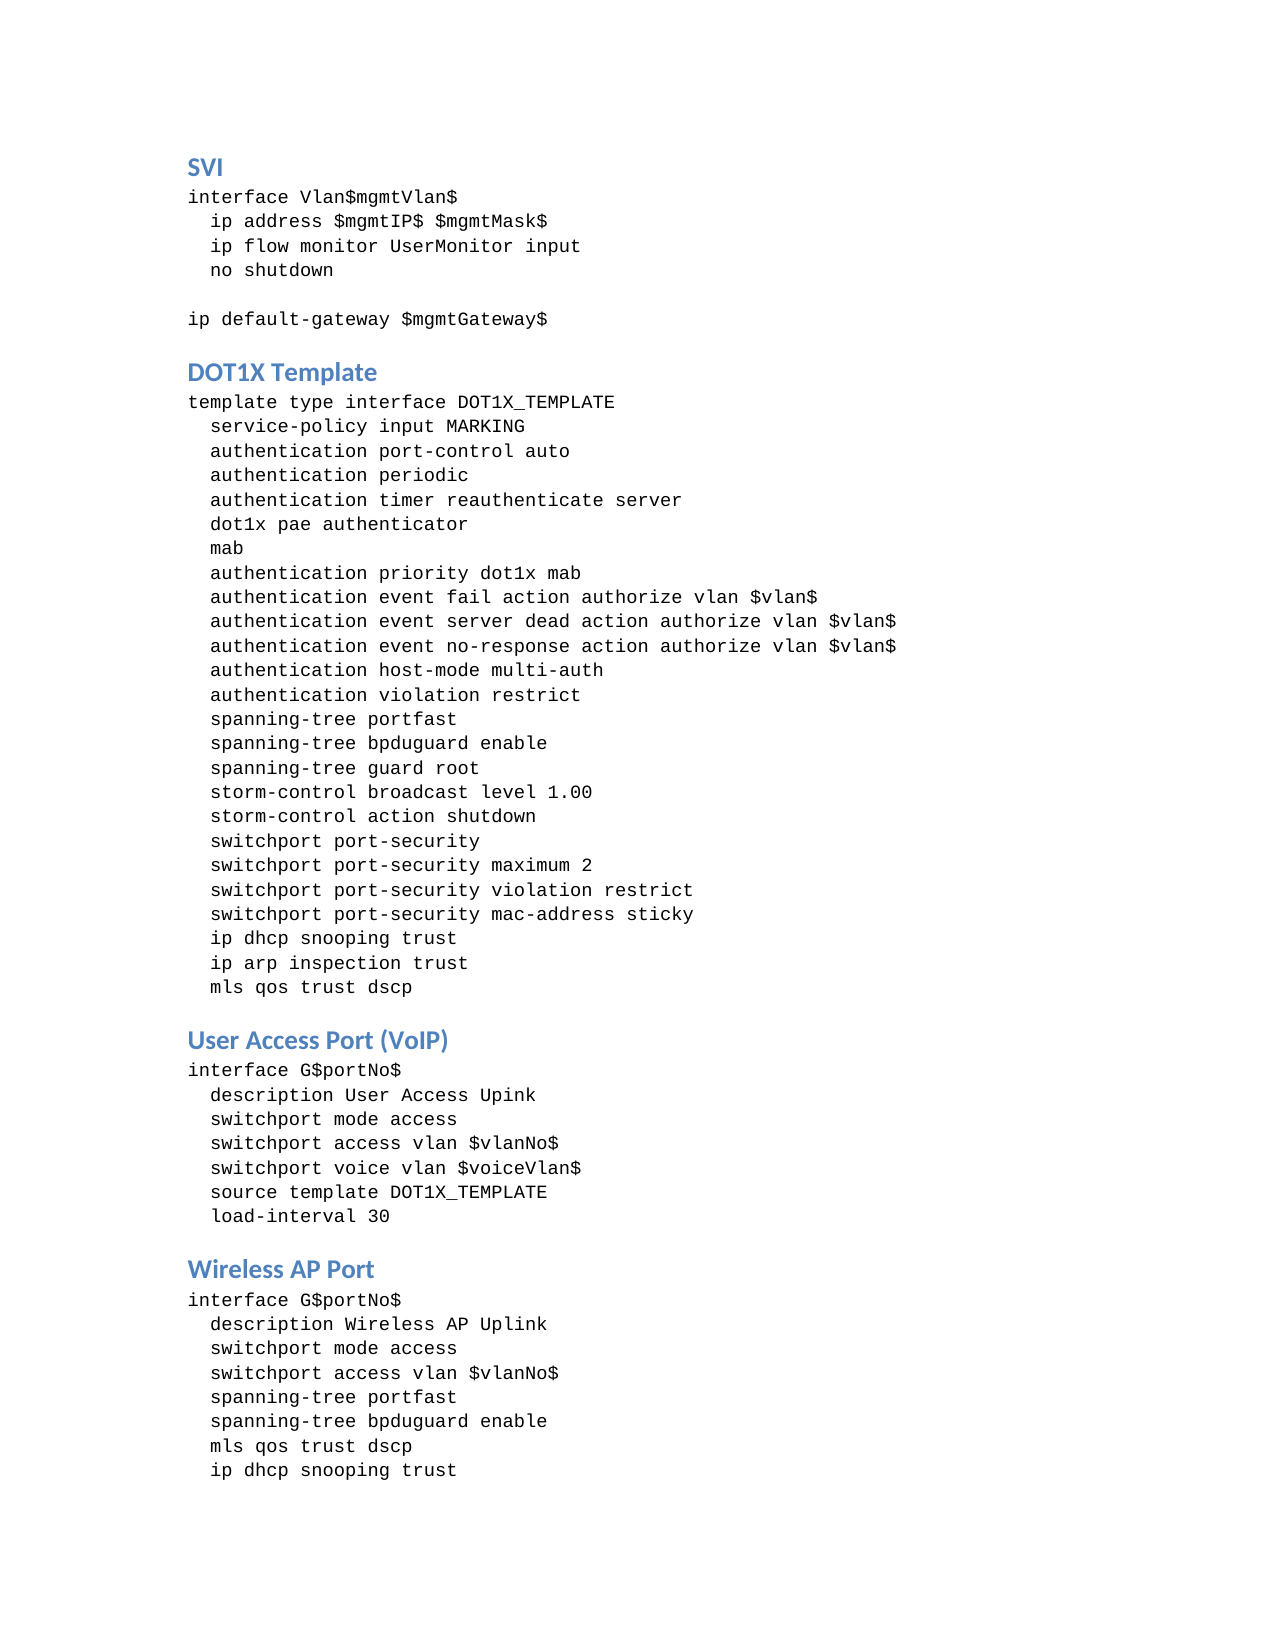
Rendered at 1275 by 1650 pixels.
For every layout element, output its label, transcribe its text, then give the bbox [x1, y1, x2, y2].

subtitle User Access Port (VoIP) [187, 1023, 1087, 1056]
text switchport port-security [187, 832, 1087, 853]
text mab [187, 539, 1087, 560]
text spanning-tree portfast [187, 710, 1087, 731]
text spanning-tree bpduguard enable [187, 1412, 1087, 1433]
text description User Access Upink [187, 1085, 1087, 1107]
text authentication event server dead action authorize vlan $vlan$ [187, 612, 1087, 633]
text ip default-gateway $mgmtGateway$ [187, 310, 1087, 331]
text ip arp inspection trust [187, 953, 1087, 975]
text interface G$portNo$ [187, 1061, 1087, 1082]
text authentication port-control auto [187, 442, 1087, 463]
text interface Vlan$mgmtVlan$ [187, 188, 1087, 209]
text service-policy input MARKING [187, 417, 1087, 438]
subtitle SVI [187, 150, 1087, 183]
text authentication priority dot1x mab [187, 563, 1087, 585]
text switchport mode access [187, 1339, 1087, 1360]
text spanning-tree portfast [187, 1388, 1087, 1409]
text authentication violation restrict [187, 685, 1087, 707]
text load-interval 30 [187, 1207, 1087, 1228]
text ip address $mgmtIP$ $mgmtMask$ [187, 212, 1087, 233]
text switchport voice vlan $voiceVlan$ [187, 1158, 1087, 1180]
text spanning-tree bpduguard enable [187, 734, 1087, 755]
text interface G$portNo$ [187, 1290, 1087, 1312]
text ip dhcp snooping trust [187, 1461, 1087, 1482]
text no shutdown [187, 261, 1087, 282]
text authentication event no-response action authorize vlan $vlan$ [187, 637, 1087, 658]
text description Wireless AP Uplink [187, 1315, 1087, 1336]
text authentication event fail action authorize vlan $vlan$ [187, 588, 1087, 609]
text mls qos trust dscp [187, 978, 1087, 999]
text mls qos trust dscp [187, 1437, 1087, 1458]
text authentication periodic [187, 466, 1087, 487]
text ip flow monitor UserMonitor input [187, 237, 1087, 258]
text storm-control action shutdown [187, 807, 1087, 828]
text switchport mode access [187, 1110, 1087, 1131]
subtitle Wireless AP Port [187, 1252, 1087, 1286]
text switchport port-security mac-address sticky [187, 905, 1087, 926]
text switchport port-security violation restrict [187, 880, 1087, 902]
text authentication host-mode multi-auth [187, 661, 1087, 682]
subtitle DOT1X Template [187, 355, 1087, 388]
text authentication timer reauthenticate server [187, 490, 1087, 512]
text dot1x pae authenticator [187, 515, 1087, 536]
text storm-control broadcast level 1.00 [187, 783, 1087, 804]
text switchport port-security maximum 2 [187, 856, 1087, 877]
text ip dhcp snooping trust [187, 929, 1087, 950]
text template type interface DOT1X_TEMPLATE [187, 393, 1087, 414]
text source template DOT1X_TEMPLATE [187, 1183, 1087, 1204]
text switchport access vlan $vlanNo$ [187, 1134, 1087, 1155]
text spanning-tree guard root [187, 758, 1087, 780]
text switchport access vlan $vlanNo$ [187, 1363, 1087, 1385]
